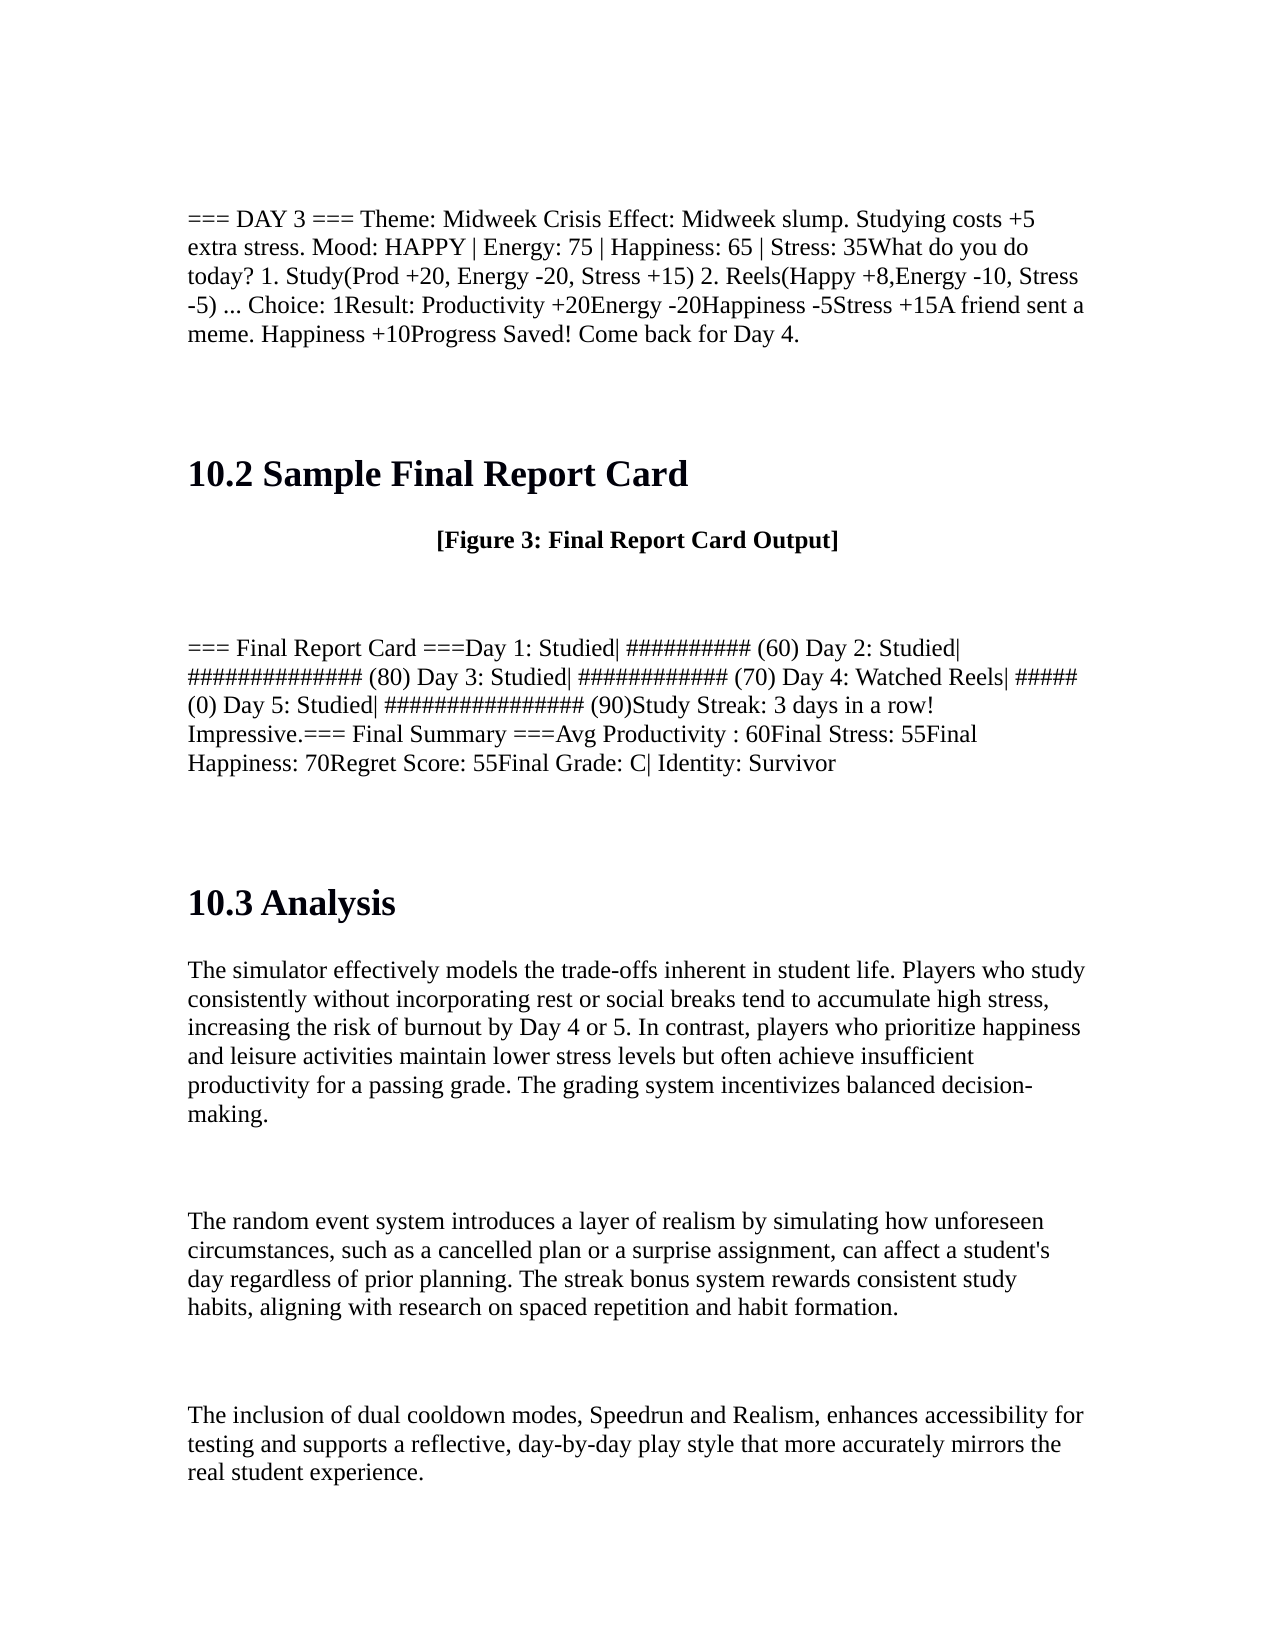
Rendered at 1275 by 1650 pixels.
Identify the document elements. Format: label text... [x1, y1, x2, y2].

text [Figure 3: Final Report Card Output] [187, 526, 1087, 554]
text === Final Report Card ===Day 1: Studied| ########## (60) Day 2: Studied| ############## (80) Day 3: Studied| ############ (70) Day 4: Watched Reels| ##### (0) Day 5: Studied| ################ (90)Study Streak: 3 days in a row! Impressive.=== Final Summary ===Avg Productivity : 60Final Stress: 55Final Happiness: 70Regret Score: 55Final Grade: C| Identity: Survivor [187, 633, 1087, 777]
text The inclusion of dual cooldown modes, Speedrun and Realism, enhances accessibility for testing and supports a reflective, day-by-day play style that more accurately mirrors the real student experience. [187, 1400, 1087, 1486]
subtitle 10.2 Sample Final Report Card [187, 451, 1087, 494]
text The random event system introduces a layer of realism by simulating how unforeseen circumstances, such as a cancelled plan or a surprise assignment, can affect a student's day regardless of prior planning. The streak bonus system rewards consistent study habits, aligning with research on spaced repetition and habit formation. [187, 1206, 1087, 1321]
text === DAY 3 === Theme: Midweek Crisis Effect: Midweek slump. Studying costs +5 extra stress. Mood: HAPPY | Energy: 75 | Happiness: 65 | Stress: 35What do you do today? 1. Study(Prod +20, Energy -20, Stress +15) 2. Reels(Happy +8,Energy -10, Stress -5) ... Choice: 1Result: Productivity +20Energy -20Happiness -5Stress +15A friend sent a meme. Happiness +10Progress Saved! Come back for Day 4. [187, 204, 1087, 347]
subtitle 10.3 Analysis [187, 881, 1087, 924]
text The simulator effectively models the trade-offs inherent in student life. Players who study consistently without incorporating rest or social breaks tend to accumulate high stress, increasing the risk of burnout by Day 4 or 5. In contrast, players who prioritize happiness and leisure activities maintain lower stress levels but often achieve insufficient productivity for a passing grade. The grading system incentivizes balanced decision-making. [187, 955, 1087, 1127]
